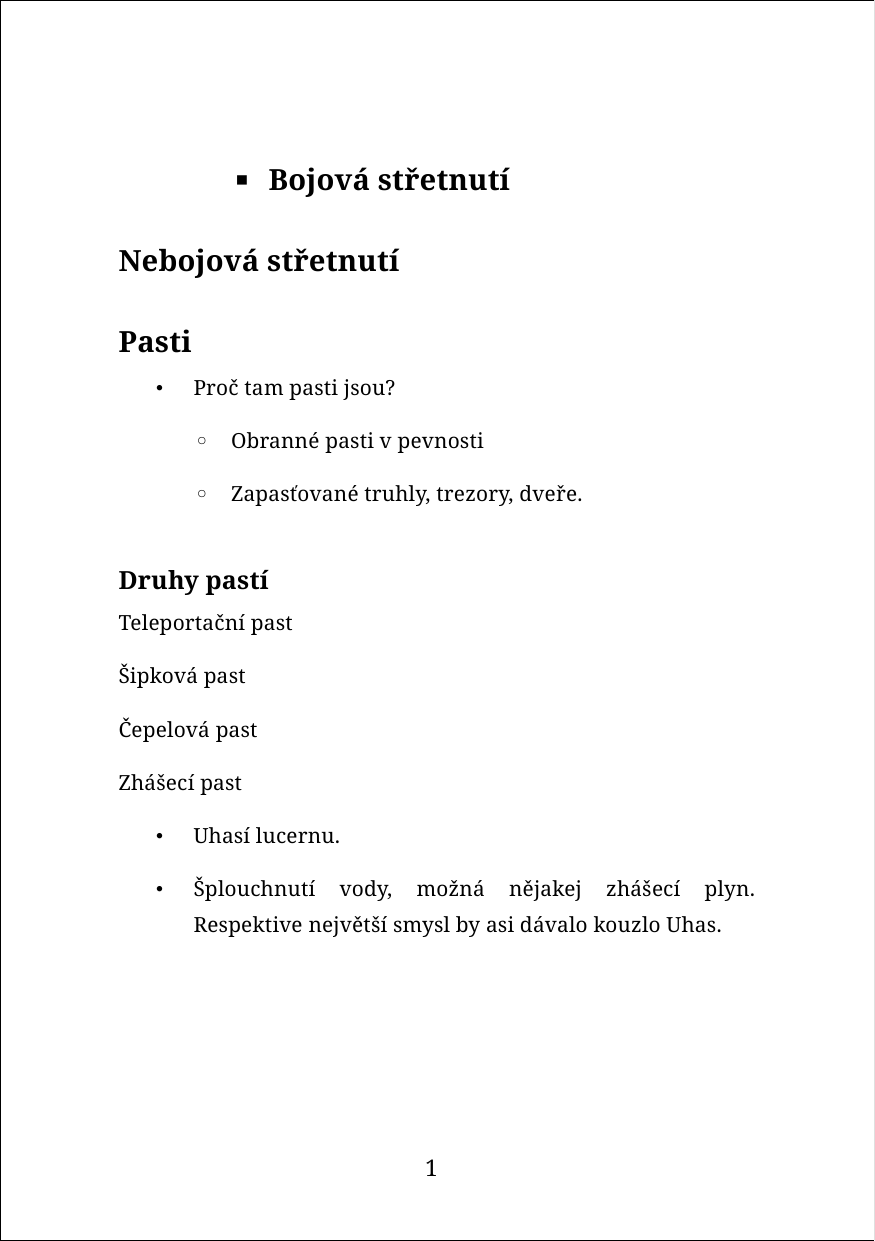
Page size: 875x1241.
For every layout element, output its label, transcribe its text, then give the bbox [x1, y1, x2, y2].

text Zhášecí past [118, 768, 756, 796]
text Šipková past [118, 661, 756, 690]
list Obranné pasti v pevnosti [193, 426, 756, 455]
subtitle Pasti [118, 322, 756, 361]
subtitle Bojová střetnutí [231, 159, 756, 199]
list Proč tam pasti jsou? [156, 373, 756, 402]
subtitle Druhy pastí [118, 562, 756, 596]
list Šplouchnutí vody, možná nějakej zhášecí plyn. Respektive největší smysl by asi dávalo kouzlo Uhas. [156, 874, 756, 938]
list Zapasťované truhly, trezory, dveře. [193, 479, 756, 508]
list Uhasí lucernu. [156, 821, 756, 849]
text Čepelová past [118, 715, 756, 743]
subtitle Nebojová střetnutí [118, 241, 756, 280]
text Teleportační past [118, 608, 756, 637]
